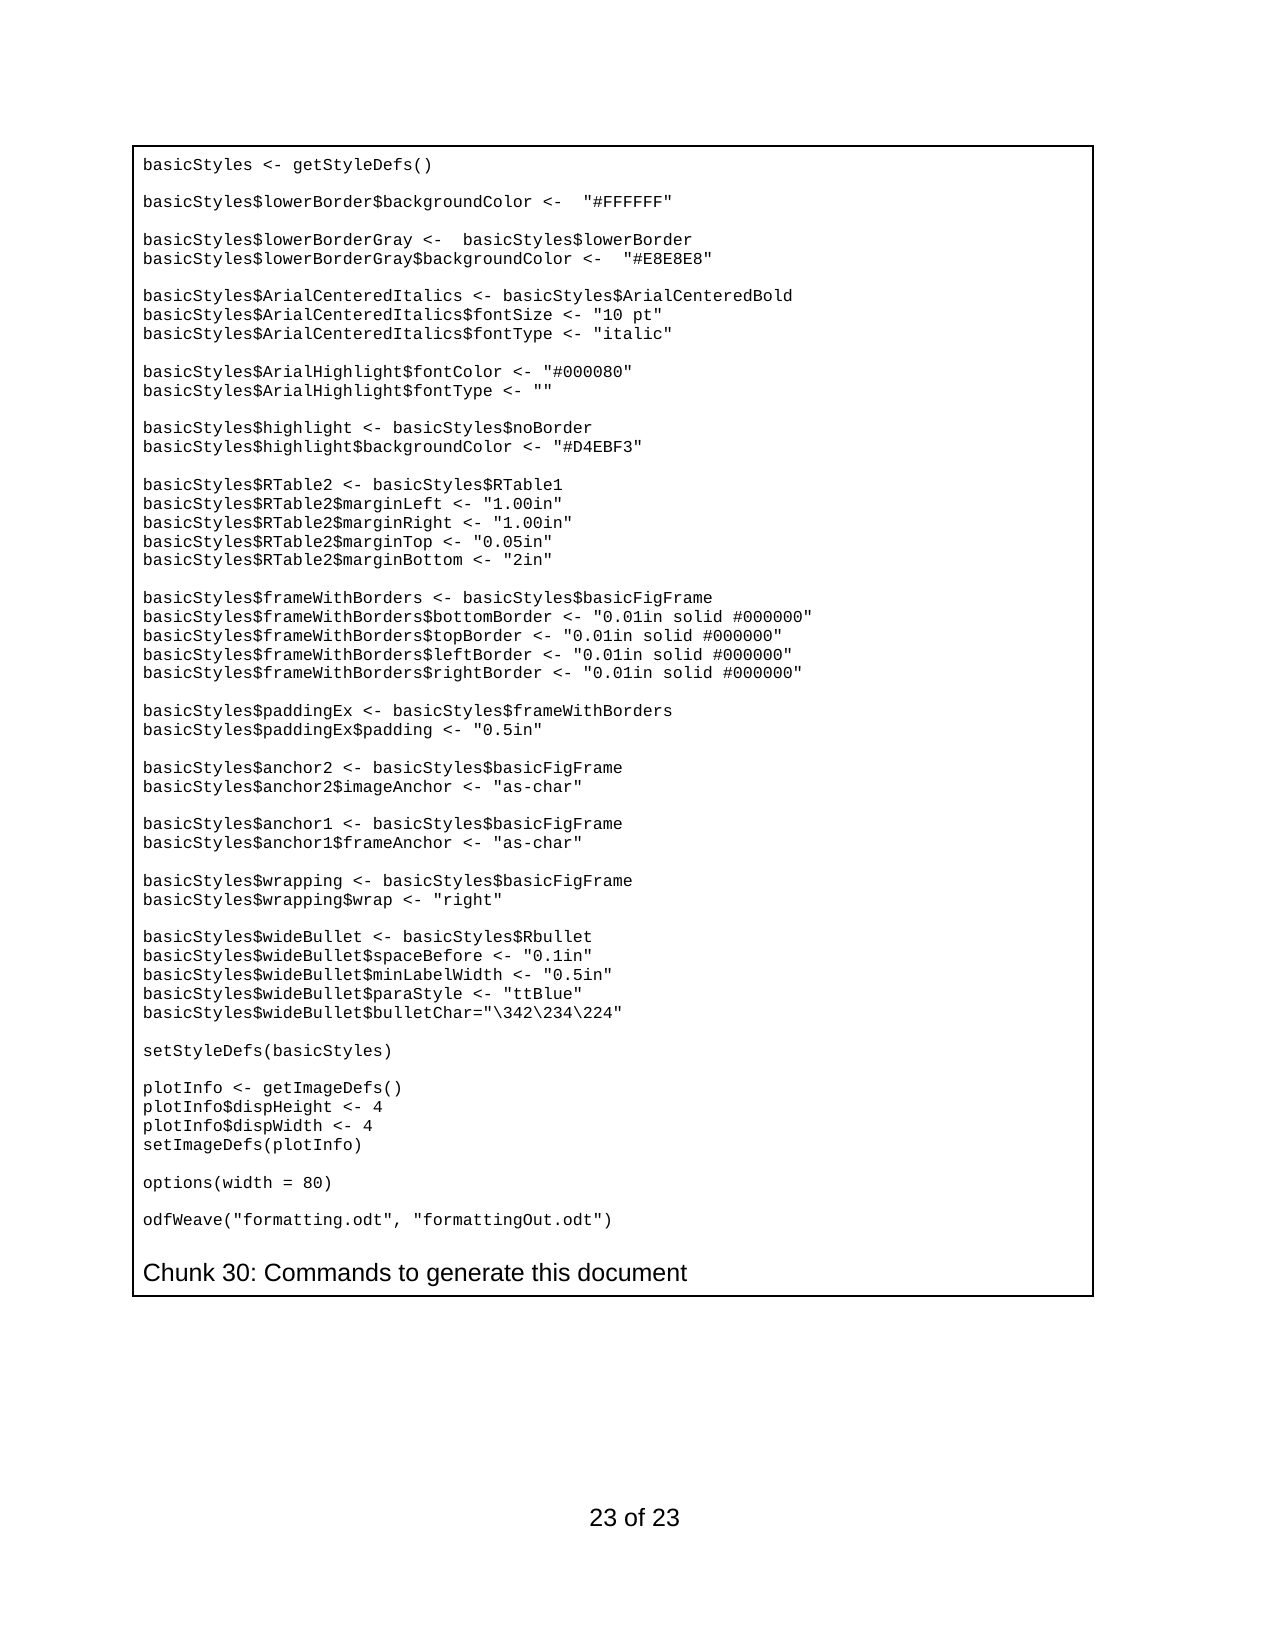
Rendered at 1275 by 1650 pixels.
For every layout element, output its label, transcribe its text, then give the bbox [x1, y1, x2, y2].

text basicStyles <- getStyleDefs() basicStyles$lowerBorder$backgroundColor <- "#FFFFFF" basicStyles$lowerBorderGray <- basicStyles$lowerBorder basicStyles$lowerBorderGray$backgroundColor <- "#E8E8E8" basicStyles$ArialCenteredItalics <- basicStyles$ArialCenteredBold basicStyles$ArialCenteredItalics$fontSize <- "10 pt" basicStyles$ArialCenteredItalics$fontType <- "italic" basicStyles$ArialHighlight$fontColor <- "#000080" basicStyles$ArialHighlight$fontType <- "" basicStyles$highlight <- basicStyles$noBorder basicStyles$highlight$backgroundColor <- "#D4EBF3" basicStyles$RTable2 <- basicStyles$RTable1 basicStyles$RTable2$marginLeft <- "1.00in" basicStyles$RTable2$marginRight <- "1.00in" basicStyles$RTable2$marginTop <- "0.05in" basicStyles$RTable2$marginBottom <- "2in" basicStyles$frameWithBorders <- basicStyles$basicFigFrame basicStyles$frameWithBorders$bottomBorder <- "0.01in solid #000000" basicStyles$frameWithBorders$topBorder <- "0.01in solid #000000" basicStyles$frameWithBorders$leftBorder <- "0.01in solid #000000" basicStyles$frameWithBorders$rightBorder <- "0.01in solid #000000" basicStyles$paddingEx <- basicStyles$frameWithBorders basicStyles$paddingEx$padding <- "0.5in" basicStyles$anchor2 <- basicStyles$basicFigFrame basicStyles$anchor2$imageAnchor <- "as-char" basicStyles$anchor1 <- basicStyles$basicFigFrame basicStyles$anchor1$frameAnchor <- "as-char" basicStyles$wrapping <- basicStyles$basicFigFrame basicStyles$wrapping$wrap <- "right" basicStyles$wideBullet <- basicStyles$Rbullet basicStyles$wideBullet$spaceBefore <- "0.1in" basicStyles$wideBullet$minLabelWidth <- "0.5in" basicStyles$wideBullet$paraStyle <- "ttBlue" basicStyles$wideBullet$bulletChar="\342\234\224" setStyleDefs(basicStyles) plotInfo <- getImageDefs() plotInfo$dispHeight <- 4 plotInfo$dispWidth <- 4 setImageDefs(plotInfo) options(width = 80) odfWeave("formatting.odt", "formattingOut.odt") [143, 156, 1083, 1231]
text Chunk 30: Commands to generate this document [143, 1258, 1083, 1286]
